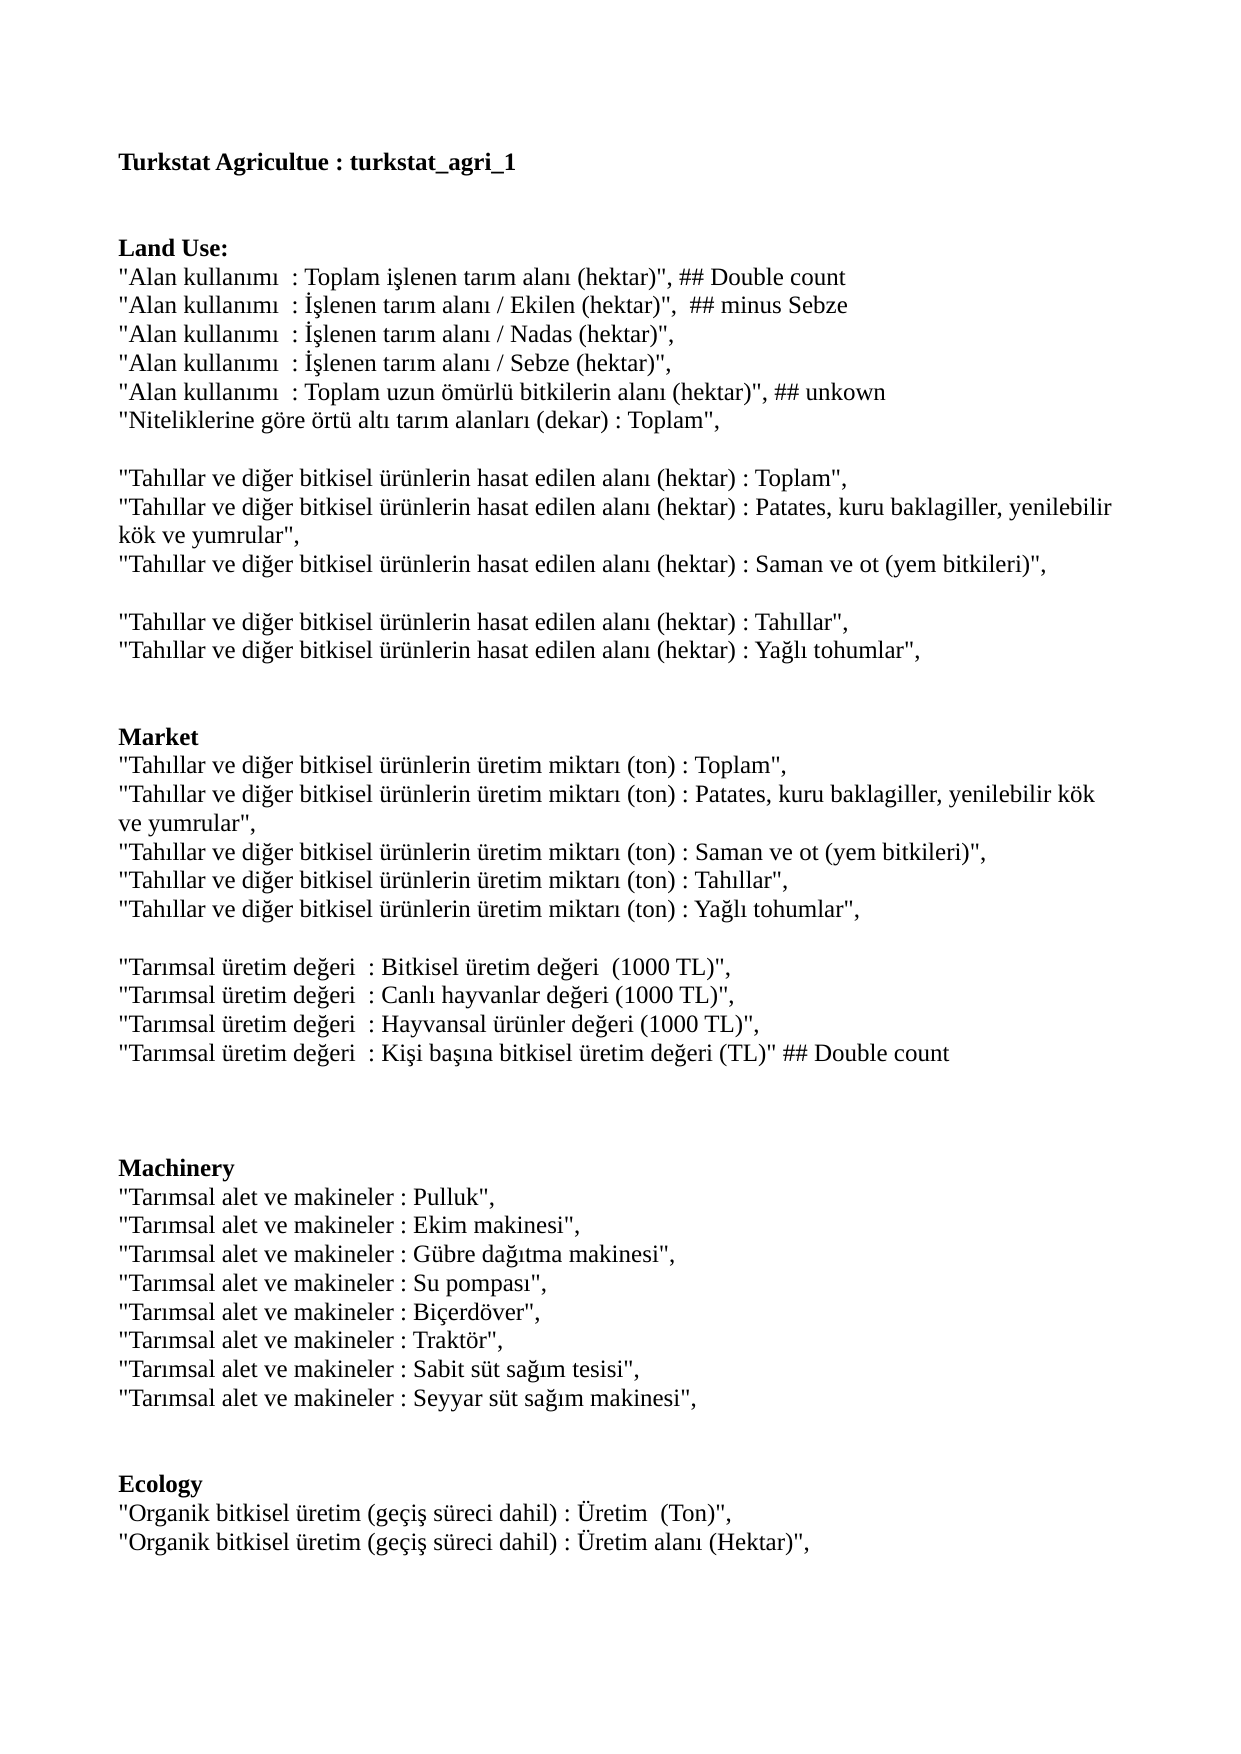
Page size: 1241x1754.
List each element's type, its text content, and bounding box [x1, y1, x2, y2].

text "Tarımsal üretim değeri : Hayvansal ürünler değeri (1000 TL)", [118, 1009, 1122, 1038]
text "Tarımsal alet ve makineler : Ekim makinesi", [118, 1211, 1122, 1239]
text "Tahıllar ve diğer bitkisel ürünlerin üretim miktarı (ton) : Patates, kuru baklagiller, yenilebilir kök ve yumrular", [118, 779, 1122, 837]
text "Niteliklerine göre örtü altı tarım alanları (dekar) : Toplam", [118, 406, 1122, 434]
text Market [118, 722, 1122, 751]
text "Tarımsal alet ve makineler : Sabit süt sağım tesisi", [118, 1354, 1122, 1383]
text "Tahıllar ve diğer bitkisel ürünlerin üretim miktarı (ton) : Saman ve ot (yem bitkileri)", [118, 837, 1122, 866]
text "Tarımsal alet ve makineler : Su pompası", [118, 1268, 1122, 1297]
text "Tahıllar ve diğer bitkisel ürünlerin hasat edilen alanı (hektar) : Tahıllar", [118, 607, 1122, 636]
text "Alan kullanımı : Toplam uzun ömürlü bitkilerin alanı (hektar)", ## unkown [118, 377, 1122, 406]
text "Tarımsal alet ve makineler : Pulluk", [118, 1182, 1122, 1211]
text "Alan kullanımı : İşlenen tarım alanı / Ekilen (hektar)", ## minus Sebze [118, 291, 1122, 319]
text "Organik bitkisel üretim (geçiş süreci dahil) : Üretim alanı (Hektar)", [118, 1527, 1122, 1556]
text "Alan kullanımı : İşlenen tarım alanı / Nadas (hektar)", [118, 319, 1122, 348]
text Machinery [118, 1153, 1122, 1182]
text "Tahıllar ve diğer bitkisel ürünlerin üretim miktarı (ton) : Toplam", [118, 751, 1122, 779]
text Ecology [118, 1469, 1122, 1498]
text Land Use: [118, 233, 1122, 262]
text Turkstat Agricultue : turkstat_agri_1 [118, 147, 1122, 176]
text "Tarımsal alet ve makineler : Traktör", [118, 1326, 1122, 1354]
text "Tarımsal alet ve makineler : Biçerdöver", [118, 1297, 1122, 1326]
text "Tahıllar ve diğer bitkisel ürünlerin hasat edilen alanı (hektar) : Toplam", [118, 463, 1122, 492]
text "Organik bitkisel üretim (geçiş süreci dahil) : Üretim (Ton)", [118, 1498, 1122, 1527]
text "Tahıllar ve diğer bitkisel ürünlerin üretim miktarı (ton) : Yağlı tohumlar", [118, 894, 1122, 923]
text "Tahıllar ve diğer bitkisel ürünlerin üretim miktarı (ton) : Tahıllar", [118, 866, 1122, 894]
text "Tahıllar ve diğer bitkisel ürünlerin hasat edilen alanı (hektar) : Saman ve ot (yem bitkileri)", [118, 549, 1122, 578]
text "Alan kullanımı : Toplam işlenen tarım alanı (hektar)", ## Double count [118, 262, 1122, 291]
text "Tahıllar ve diğer bitkisel ürünlerin hasat edilen alanı (hektar) : Patates, kuru baklagiller, yenilebilir kök ve yumrular", [118, 492, 1122, 549]
text "Tarımsal üretim değeri : Canlı hayvanlar değeri (1000 TL)", [118, 981, 1122, 1009]
text "Tarımsal alet ve makineler : Seyyar süt sağım makinesi", [118, 1383, 1122, 1412]
text "Tahıllar ve diğer bitkisel ürünlerin hasat edilen alanı (hektar) : Yağlı tohumlar", [118, 636, 1122, 664]
text "Tarımsal üretim değeri : Bitkisel üretim değeri (1000 TL)", [118, 952, 1122, 981]
text "Tarımsal üretim değeri : Kişi başına bitkisel üretim değeri (TL)" ## Double count [118, 1038, 1122, 1067]
text "Tarımsal alet ve makineler : Gübre dağıtma makinesi", [118, 1239, 1122, 1268]
text "Alan kullanımı : İşlenen tarım alanı / Sebze (hektar)", [118, 348, 1122, 377]
